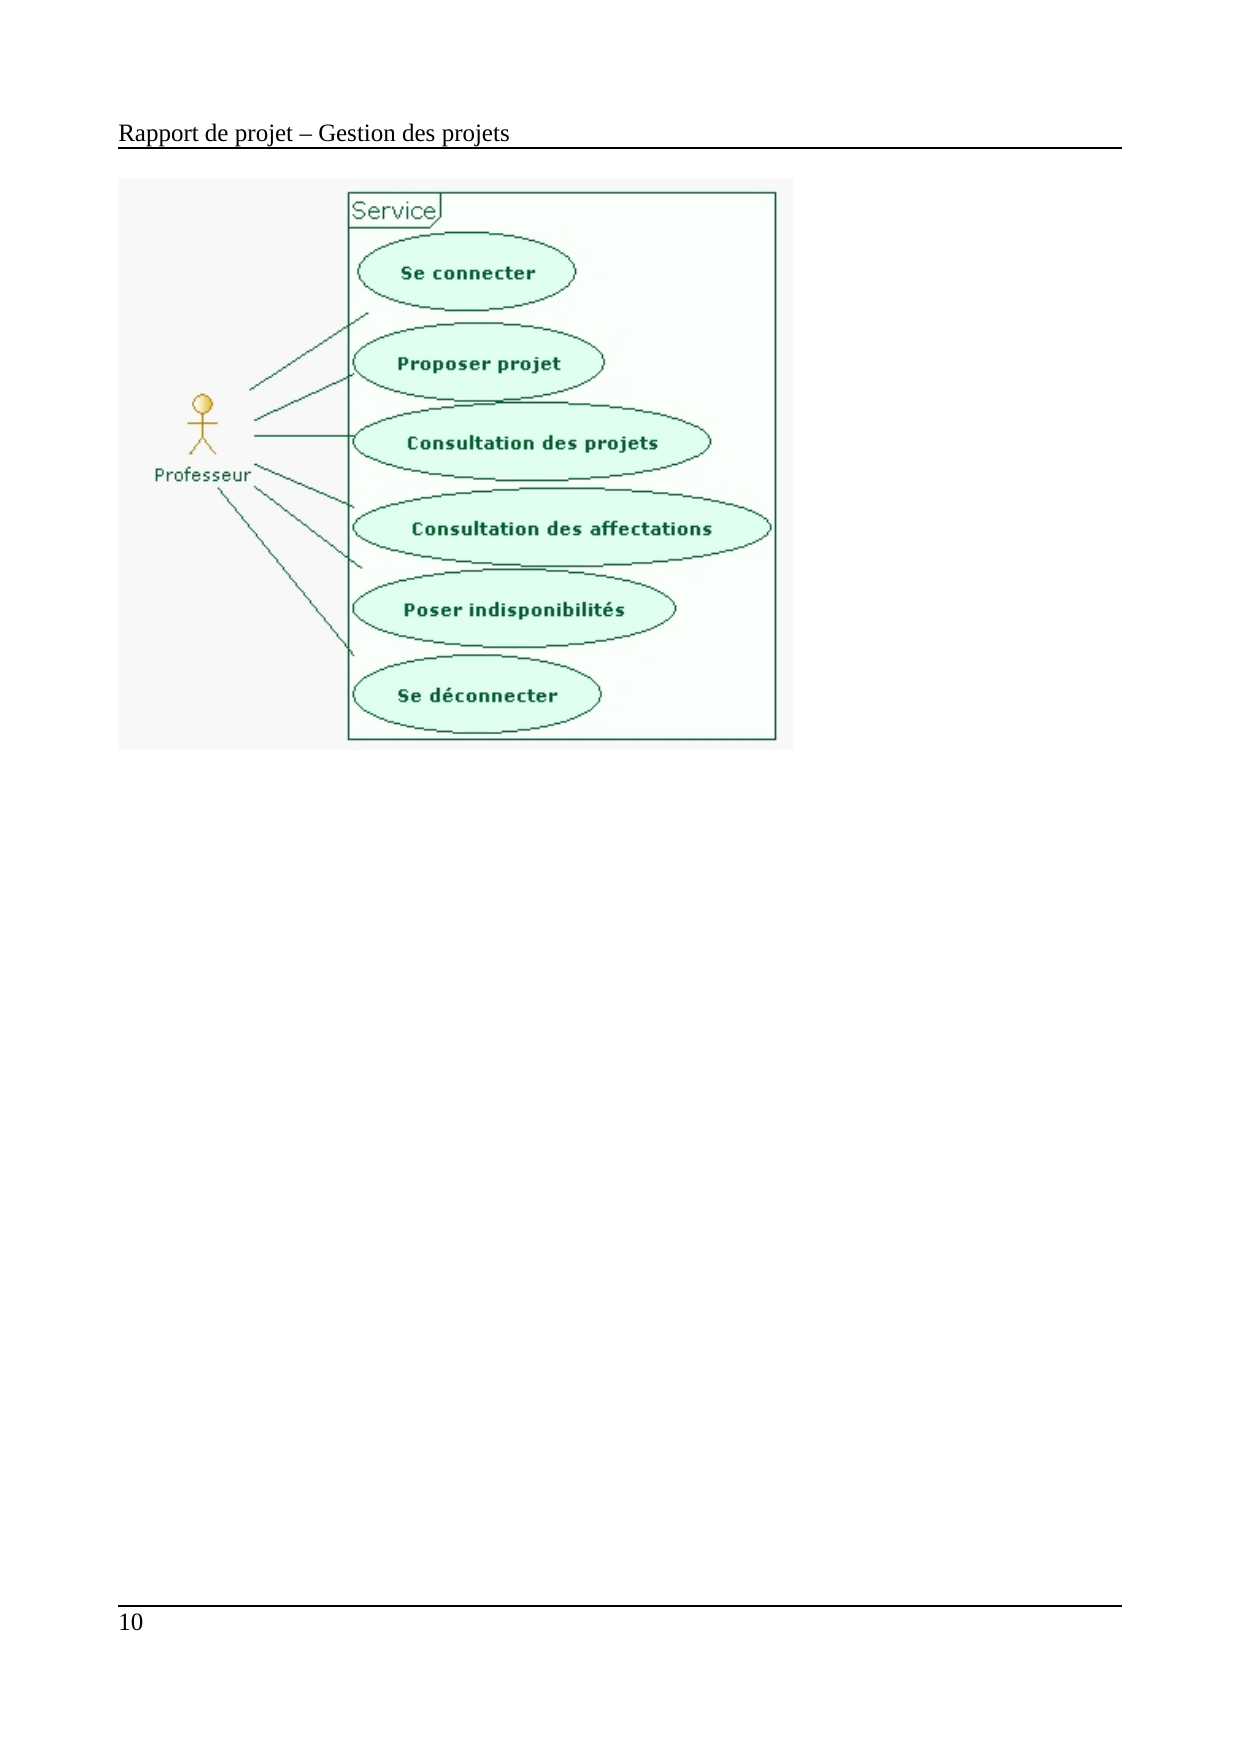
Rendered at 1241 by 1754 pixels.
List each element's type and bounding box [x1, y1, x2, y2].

picture [118, 178, 794, 750]
